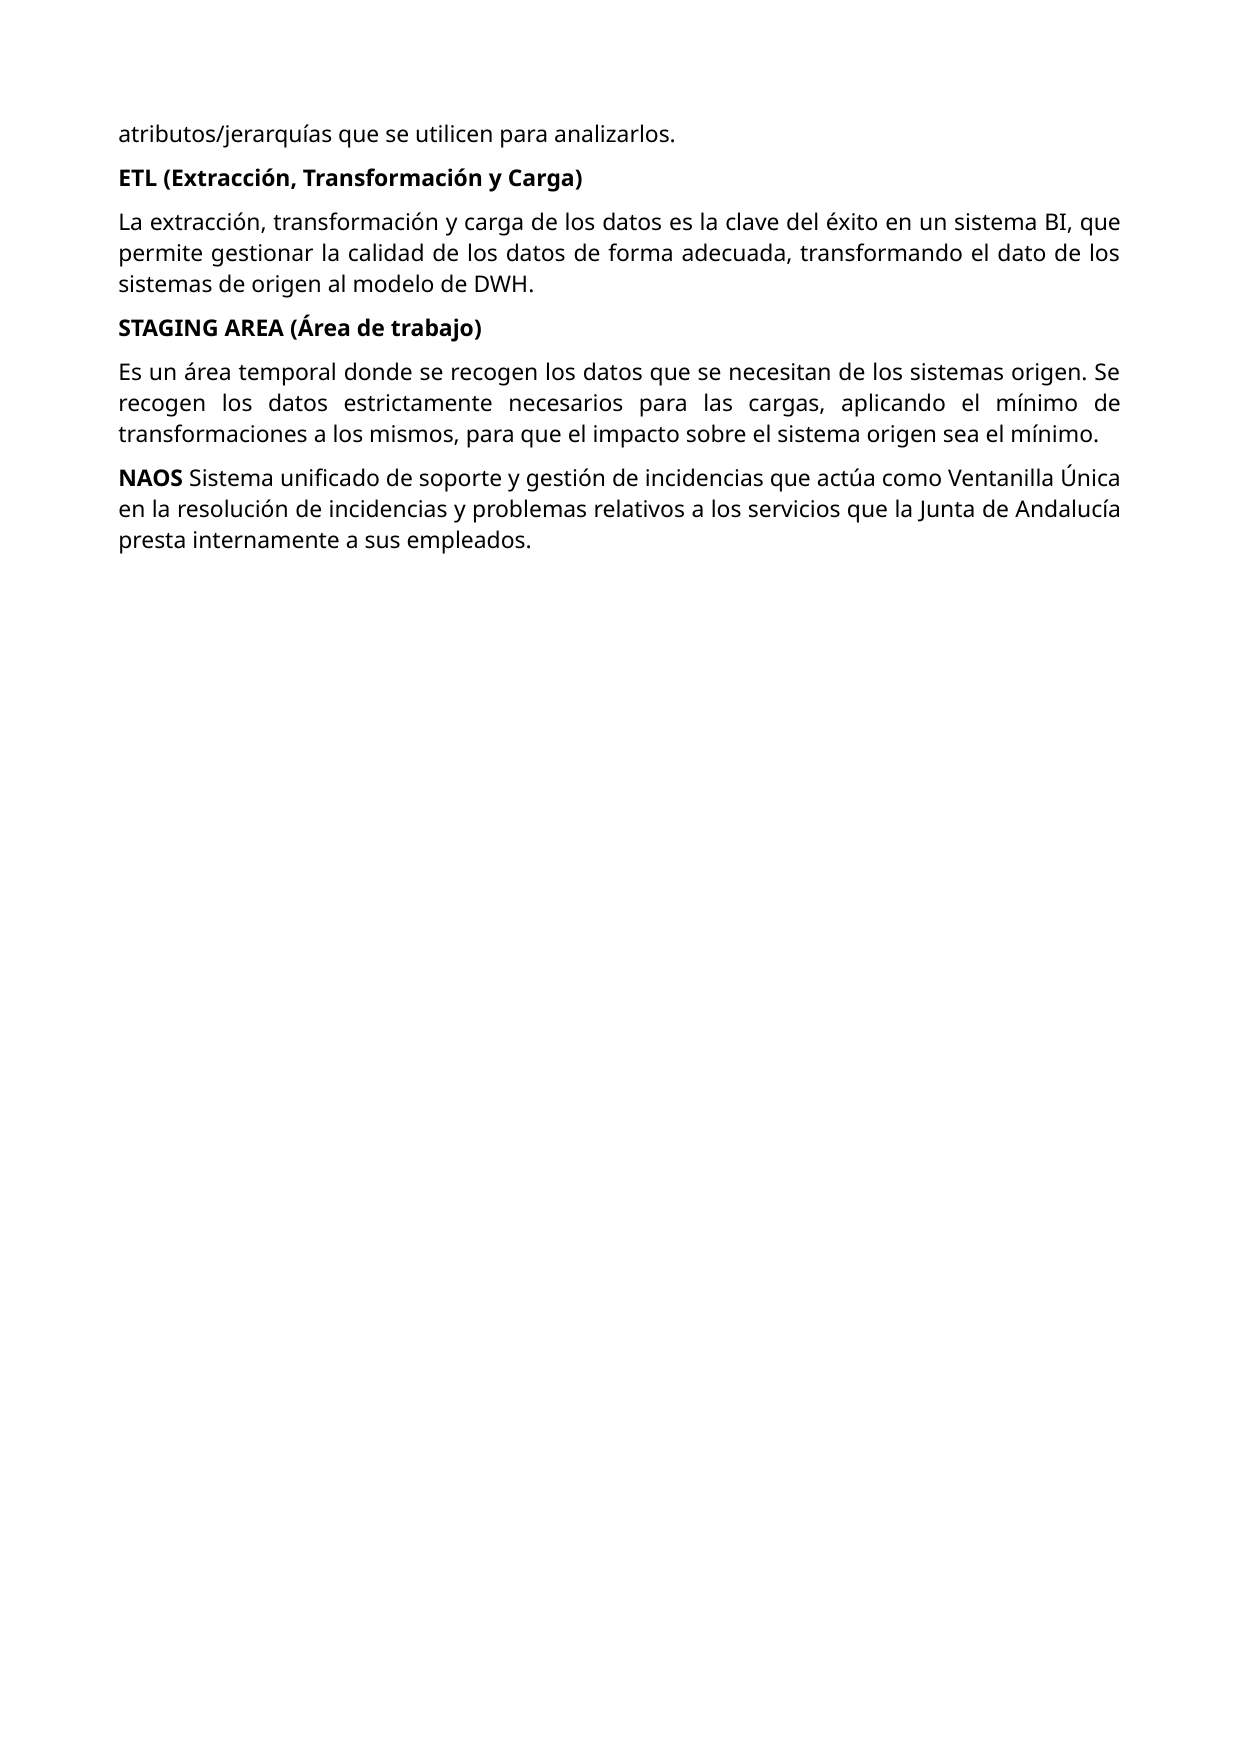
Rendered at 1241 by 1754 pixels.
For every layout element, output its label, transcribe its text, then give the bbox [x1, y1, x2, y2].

text NAOS Sistema unificado de soporte y gestión de incidencias que actúa como Ventanilla Única en la resolución de incidencias y problemas relativos a los servicios que la Junta de Andalucía presta internamente a sus empleados. [118, 462, 1122, 556]
text La extracción, transformación y carga de los datos es la clave del éxito en un sistema BI, que permite gestionar la calidad de los datos de forma adecuada, transformando el dato de los sistemas de origen al modelo de DWH. [118, 206, 1122, 299]
text Es un área temporal donde se recogen los datos que se necesitan de los sistemas origen. Se recogen los datos estrictamente necesarios para las cargas, aplicando el mínimo de transformaciones a los mismos, para que el impacto sobre el sistema origen sea el mínimo. [118, 356, 1122, 449]
text atributos/jerarquías que se utilicen para analizarlos. [118, 118, 1122, 149]
text STAGING AREA (Área de trabajo) [118, 312, 1122, 343]
text ETL (Extracción, Transformación y Carga) [118, 162, 1122, 193]
